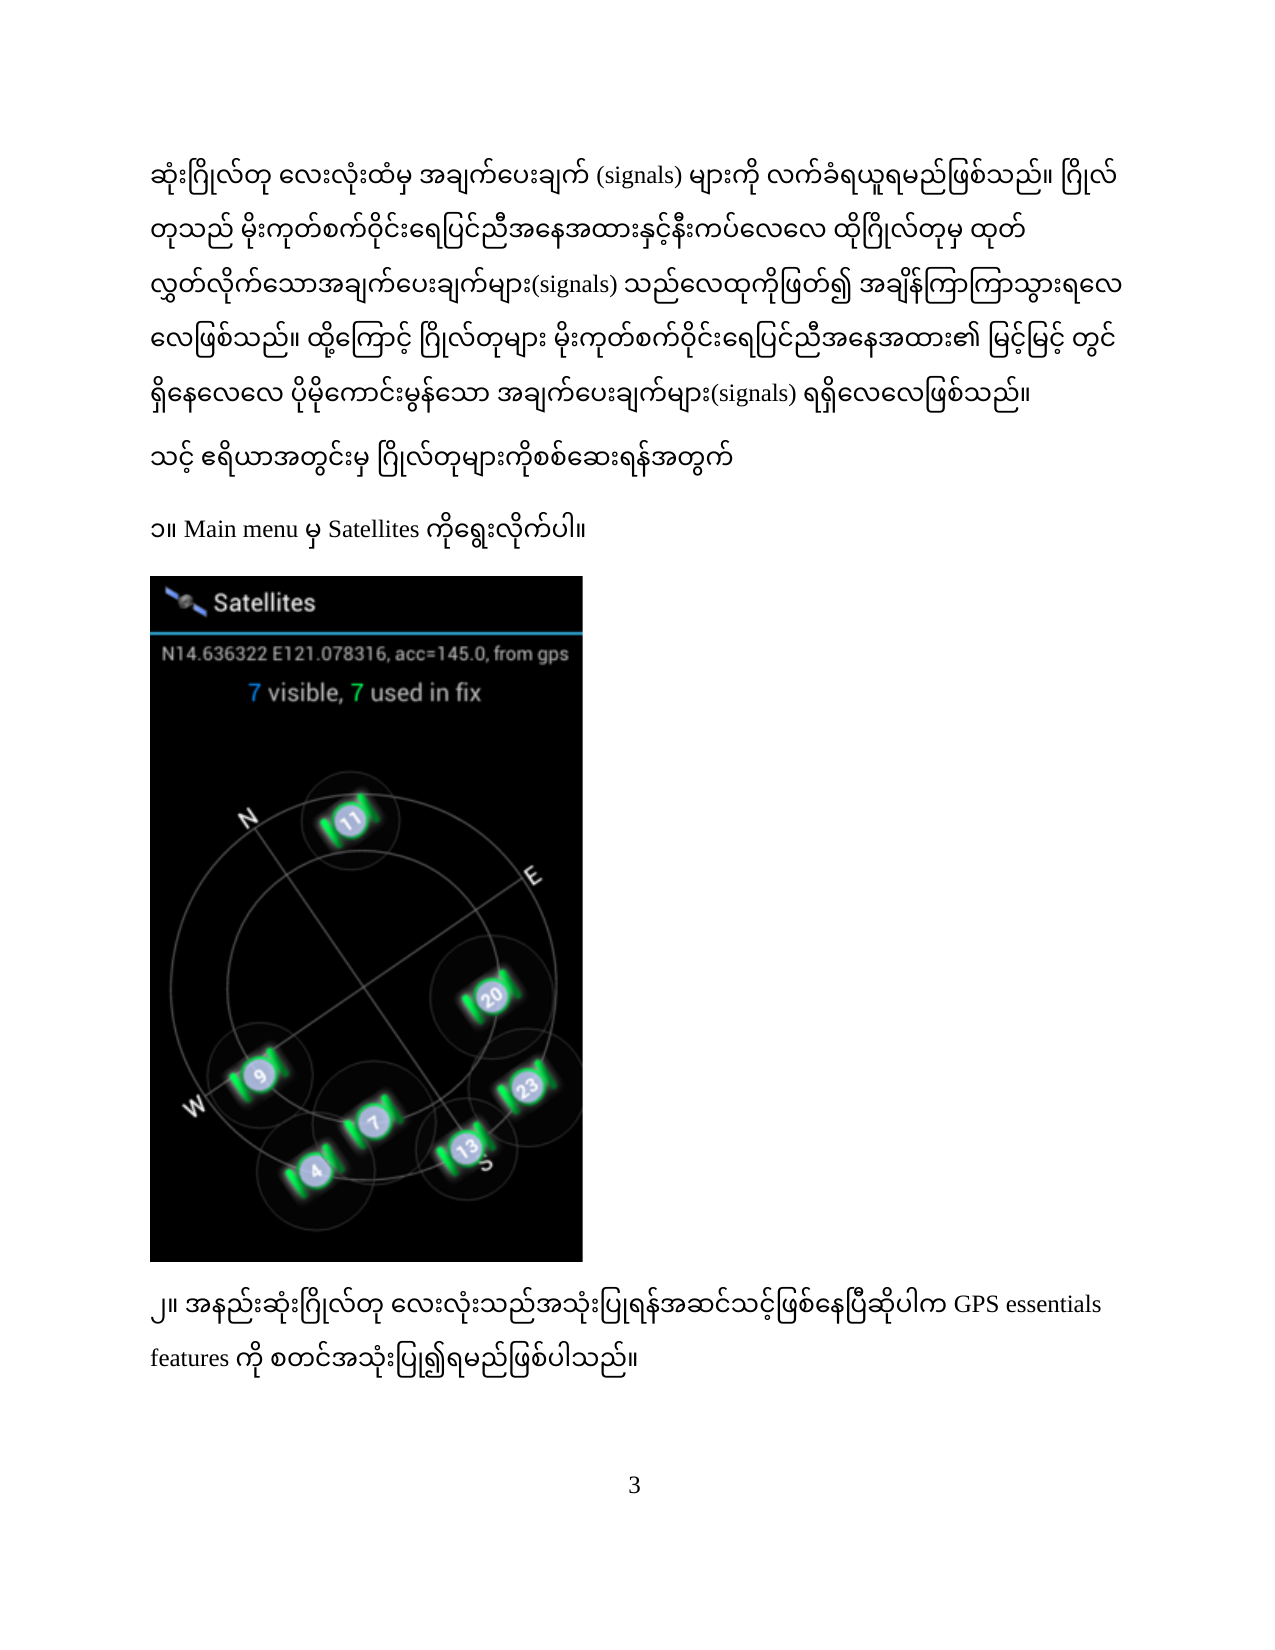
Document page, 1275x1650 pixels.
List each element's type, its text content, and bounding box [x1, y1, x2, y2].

text ၁။ Main menu မှ Satellites ကိုရွေးလိုက်ပါ။ [150, 504, 1125, 559]
text သင့် ဧရိယာအတွင်းမှ ဂြိုလ်တုများကိုစစ်ဆေးရန်အတွက် [150, 432, 1125, 486]
text ၂။ အနည်းဆုံးဂြိုလ်တု လေးလုံးသည်အသုံးပြုရန်အဆင်သင့်ဖြစ်နေပြီဆိုပါက GPS essentials features ကို စတင်အသုံးပြု၍ရမည်ဖြစ်ပါသည်။ [150, 1279, 1125, 1388]
picture [150, 576, 583, 1262]
text ဆုံးဂြိုလ်တု လေးလုံးထံမှ အချက်ပေးချက် (signals) များကို လက်ခံရယူရမည်ဖြစ်သည်။ ဂြိုလ်တုသည် မိုးကုတ်စက်ဝိုင်းရေပြင်ညီအနေအထားနှင့်နီးကပ်လေလေ ထိုဂြိုလ်တုမှ ထုတ်လွှတ်လိုက်သောအချက်ပေးချက်များ(signals) သည်လေထုကိုဖြတ်၍ အချိန်ကြာကြာသွားရလေလေဖြစ်သည်။ ထို့ကြောင့် ဂြိုလ်တုများ မိုးကုတ်စက်ဝိုင်းရေပြင်ညီအနေအထား၏ မြင့်မြင့် တွင် ရှိနေလေလေ ပိုမိုကောင်းမွန်သော အချက်ပေးချက်များ(signals) ရရှိလေလေဖြစ်သည်။ [150, 150, 1125, 423]
